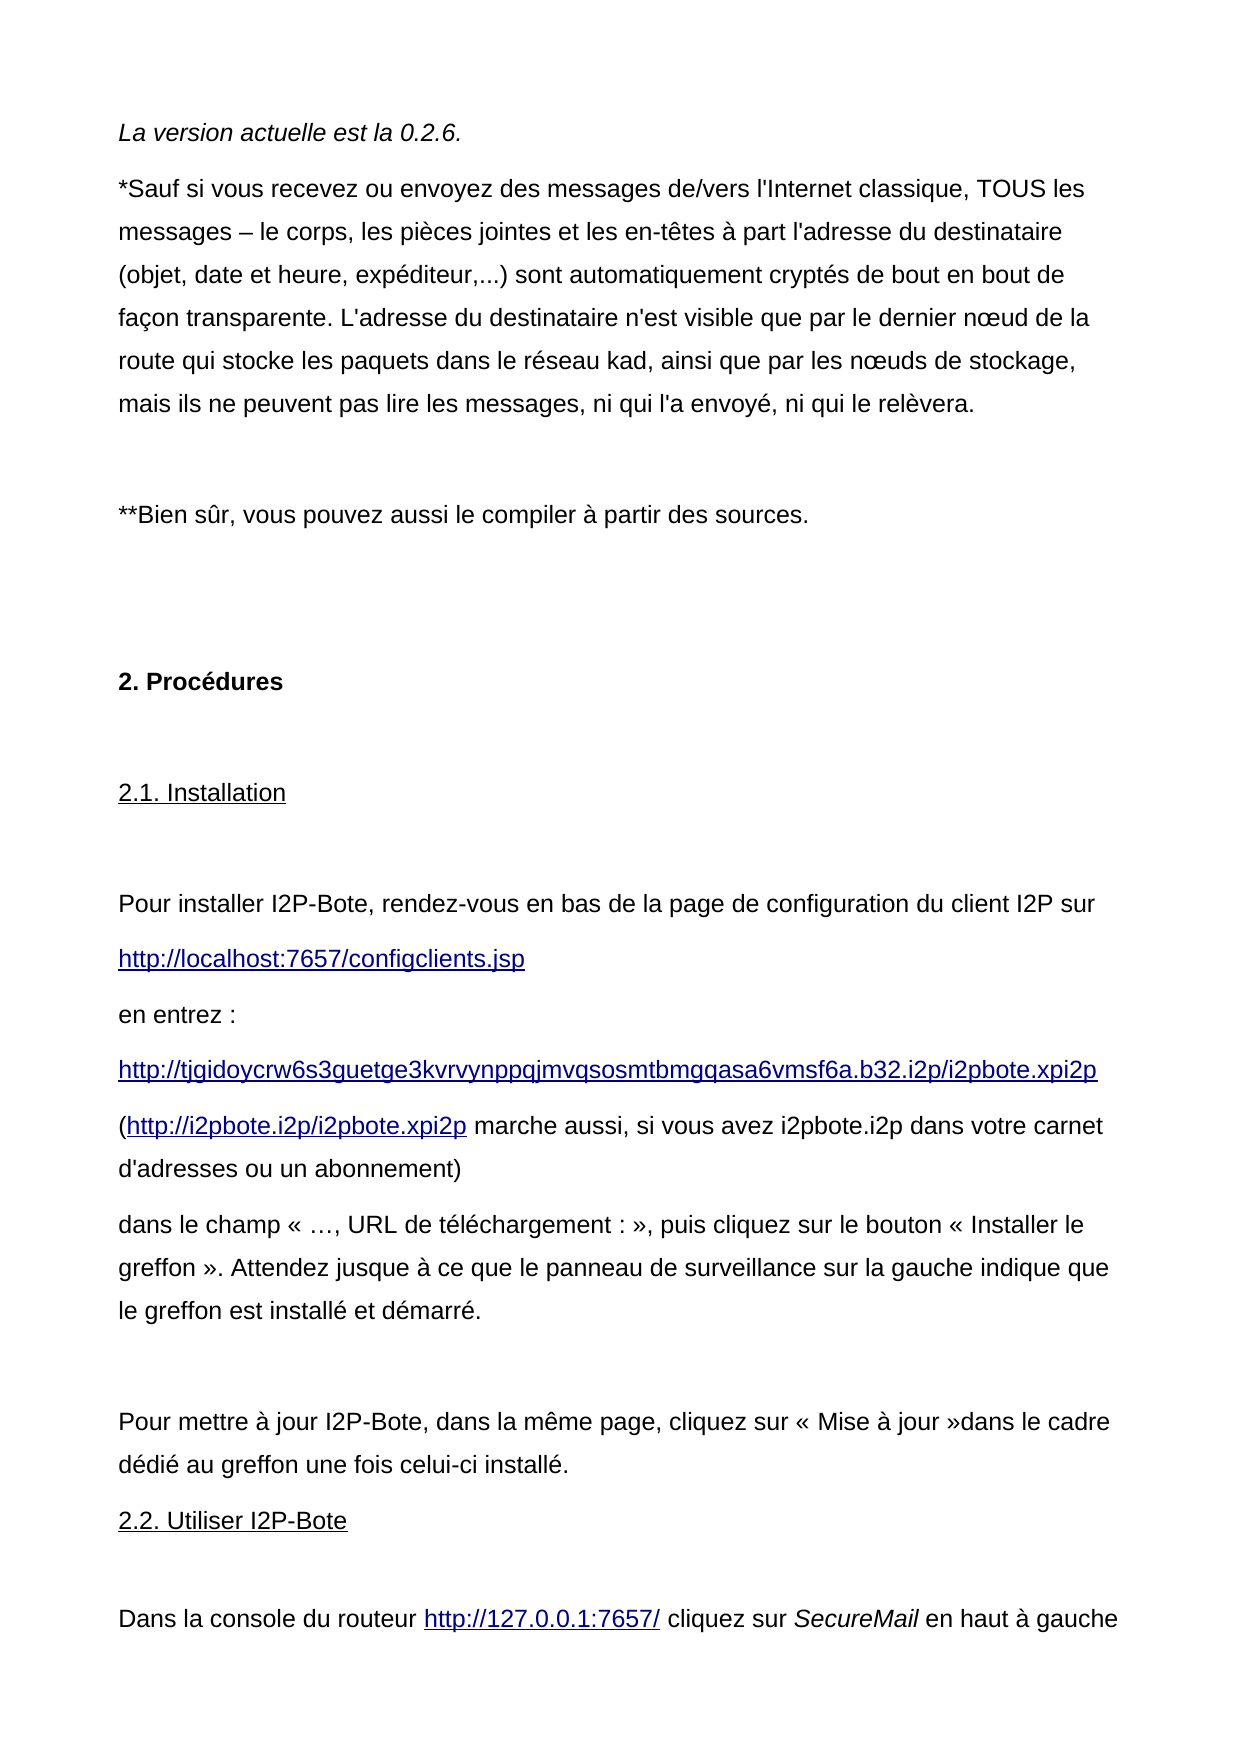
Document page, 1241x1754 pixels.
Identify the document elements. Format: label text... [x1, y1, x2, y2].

text http://localhost:7657/configclients.jsp [118, 944, 1122, 973]
text **Bien sûr, vous pouvez aussi le compiler à partir des sources. [118, 500, 1122, 529]
text 2.2. Utiliser I2P-Bote [118, 1506, 1122, 1534]
text dans le champ « …, URL de téléchargement : », puis cliquez sur le bouton « Installer le greffon ». Attendez jusque à ce que le panneau de surveillance sur la gauche indique que le greffon est installé et démarré. [118, 1210, 1122, 1325]
text Dans la console du routeur http://127.0.0.1:7657/ cliquez sur SecureMail en haut à gauche [118, 1561, 1122, 1633]
text http://tjgidoycrw6s3guetge3kvrvynppqjmvqsosmtbmgqasa6vmsf6a.b32.i2p/i2pbote.xpi2p [118, 1056, 1122, 1084]
text Pour mettre à jour I2P-Bote, dans la même page, cliquez sur « Mise à jour »dans le cadre dédié au greffon une fois celui-ci installé. [118, 1407, 1122, 1479]
text Pour installer I2P-Bote, rendez-vous en bas de la page de configuration du client I2P sur [118, 889, 1122, 918]
text *Sauf si vous recevez ou envoyez des messages de/vers l'Internet classique, TOUS les messages – le corps, les pièces jointes et les en-têtes à part l'adresse du destinataire (objet, date et heure, expéditeur,...) sont automatiquement cryptés de bout en bout de façon transparente. L'adresse du destinataire n'est visible que par le dernier nœud de la route qui stocke les paquets dans le réseau kad, ainsi que par les nœuds de stockage, mais ils ne peuvent pas lire les messages, ni qui l'a envoyé, ni qui le relèvera. [118, 174, 1122, 418]
text (http://i2pbote.i2p/i2pbote.xpi2p marche aussi, si vous avez i2pbote.i2p dans votre carnet d'adresses ou un abonnement) [118, 1111, 1122, 1183]
text La version actuelle est la 0.2.6. [118, 118, 1122, 147]
text 2.1. Installation [118, 778, 1122, 807]
text 2. Procédures [118, 667, 1122, 696]
text en entrez : [118, 1000, 1122, 1029]
